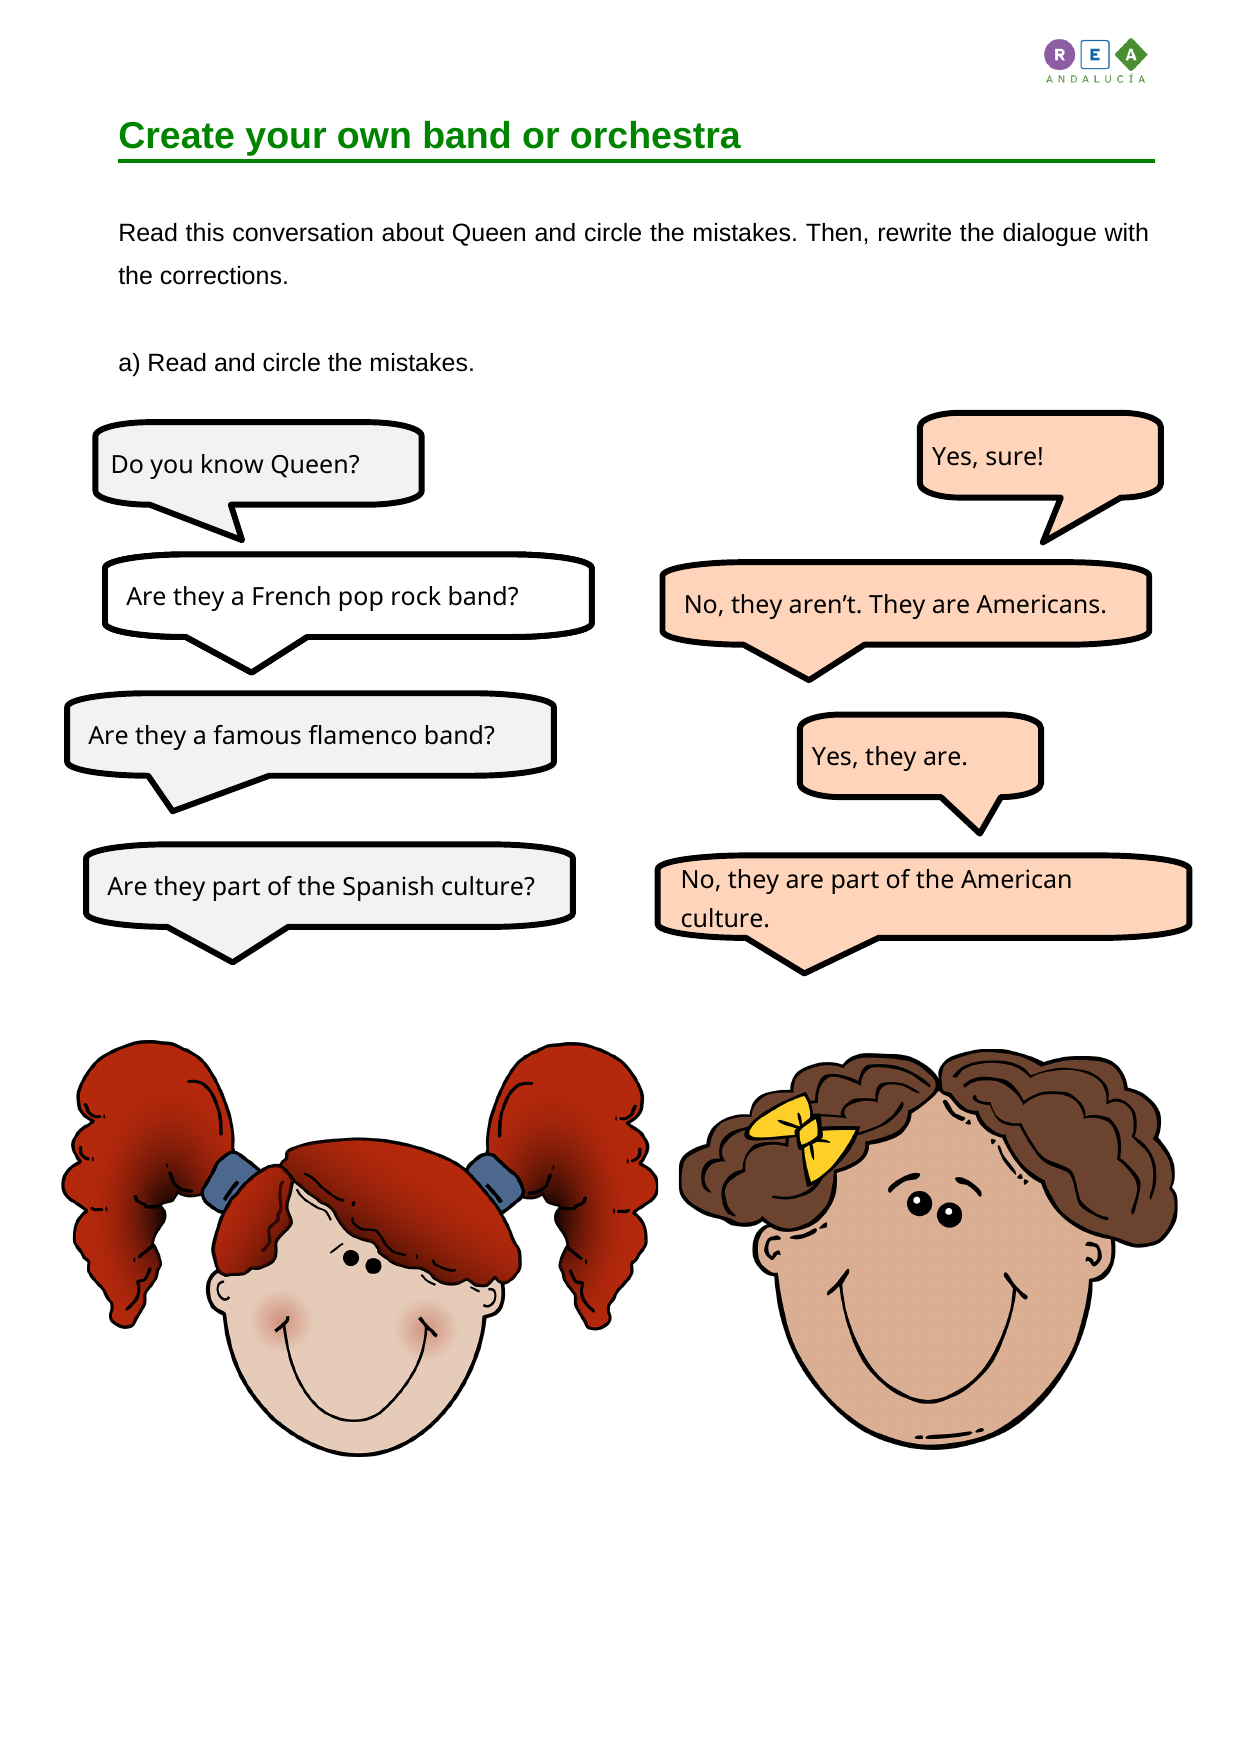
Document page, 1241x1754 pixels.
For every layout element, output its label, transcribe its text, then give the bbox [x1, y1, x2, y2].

subtitle Create your own band or orchestra [118, 113, 1155, 159]
picture [1039, 33, 1152, 88]
text Are they a French pop rock band? [126, 579, 571, 613]
text No, they are part of the American culture. [680, 861, 1167, 932]
text Do you know Queen? [110, 446, 407, 481]
text Are they part of the Spanish culture? [107, 869, 552, 903]
picture [61, 1040, 659, 1457]
picture [678, 1049, 1178, 1450]
text No, they aren’t. They are Americans. [683, 586, 1128, 621]
text a) Read and circle the mistakes. [118, 347, 1152, 376]
text Read this conversation about Queen and circle the mistakes. Then, rewrite the dialogue with the corrections. [118, 218, 1152, 290]
text Are they a famous flamenco band? [88, 717, 533, 752]
text Yes, they are. [812, 739, 1029, 773]
text Yes, sure! [932, 438, 1149, 472]
